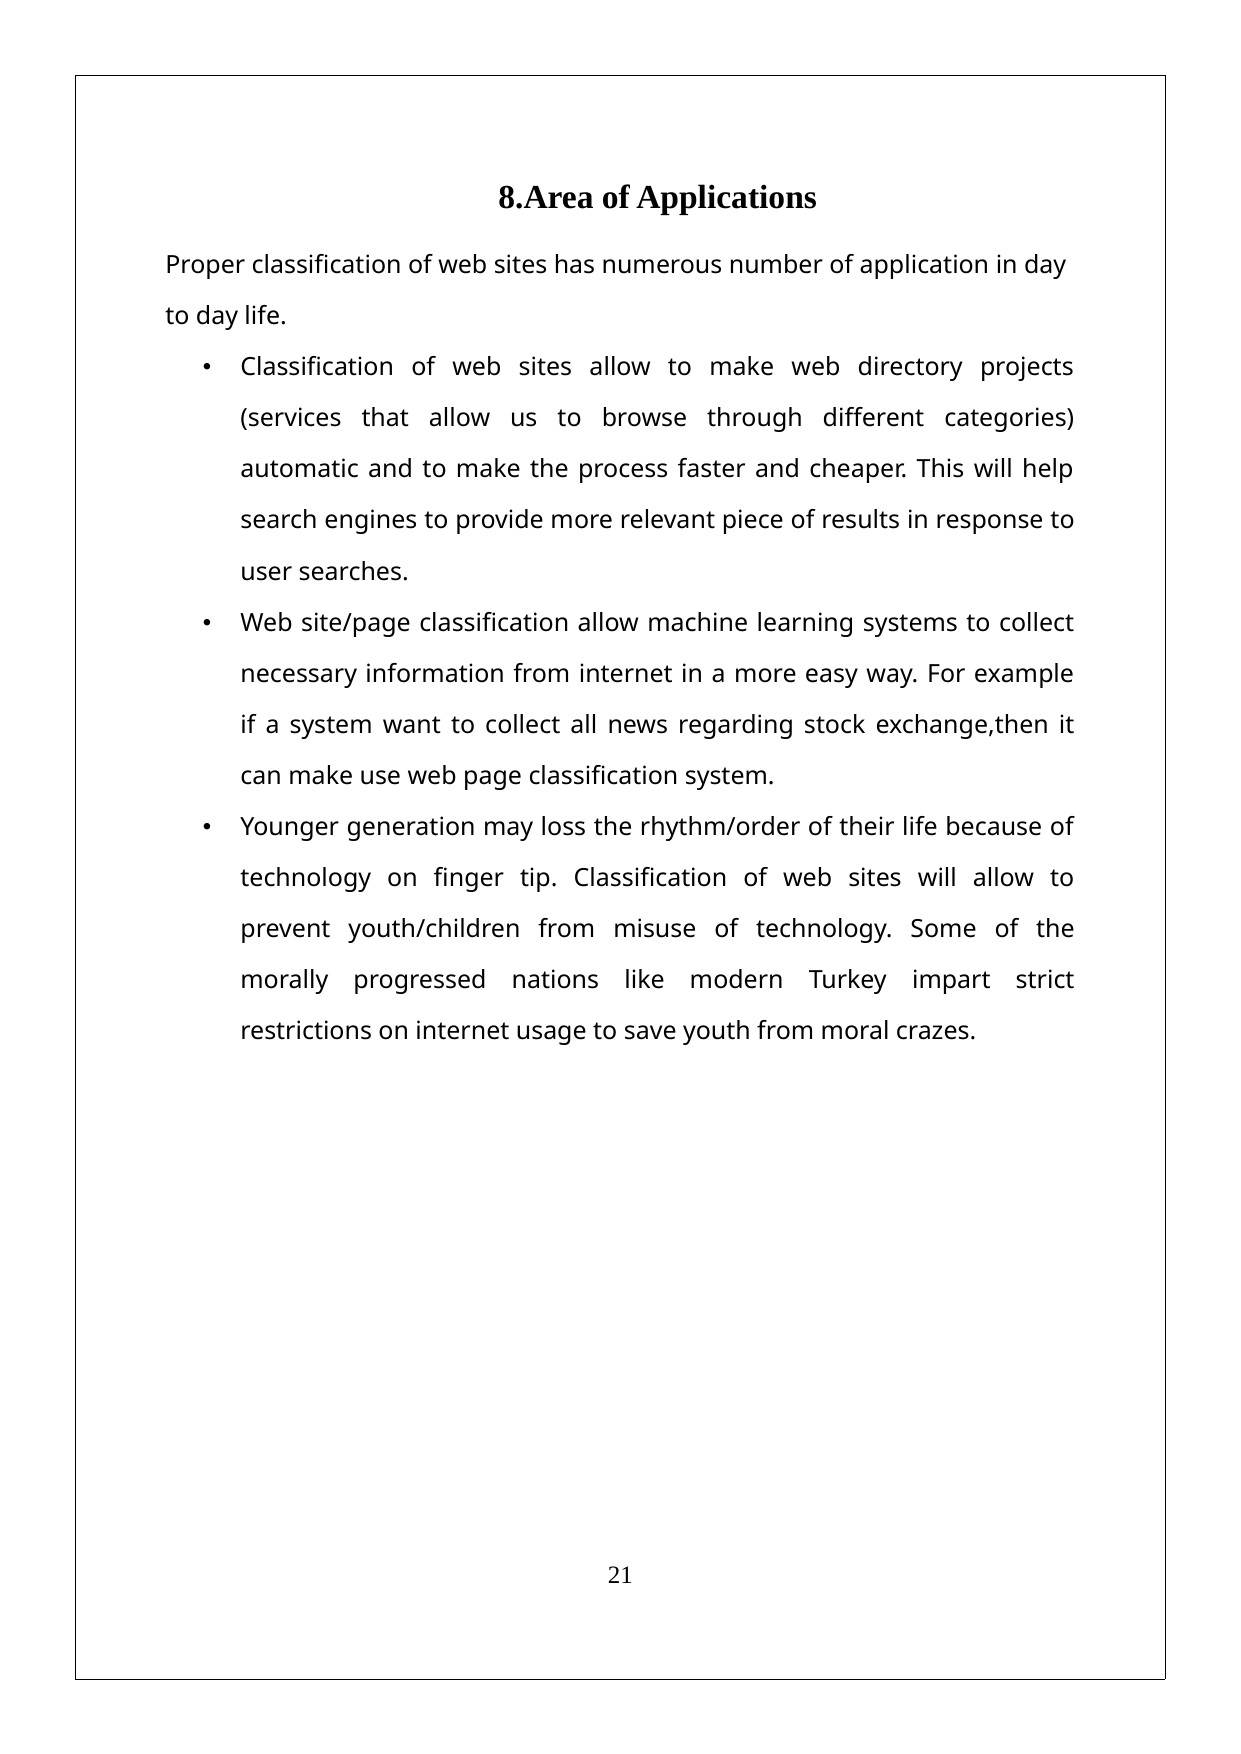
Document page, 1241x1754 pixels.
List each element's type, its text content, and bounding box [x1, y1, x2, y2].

list Younger generation may loss the rhythm/order of their life because of technology on finger tip. Classification of web sites will allow to prevent youth/children from misuse of technology. Some of the morally progressed nations like modern Turkey impart strict restrictions on internet usage to save youth from moral crazes. [203, 808, 1075, 1047]
subtitle 8.Area of Applications [165, 177, 1075, 216]
list Classification of web sites allow to make web directory projects (services that allow us to browse through different categories) automatic and to make the process faster and cheaper. This will help search engines to provide more relevant piece of results in response to user searches. [203, 349, 1075, 587]
list Web site/page classification allow machine learning systems to collect necessary information from internet in a more easy way. For example if a system want to collect all news regarding stock exchange,then it can make use web page classification system. [203, 604, 1075, 791]
text Proper classification of web sites has numerous number of application in day to day life. [165, 247, 1075, 332]
